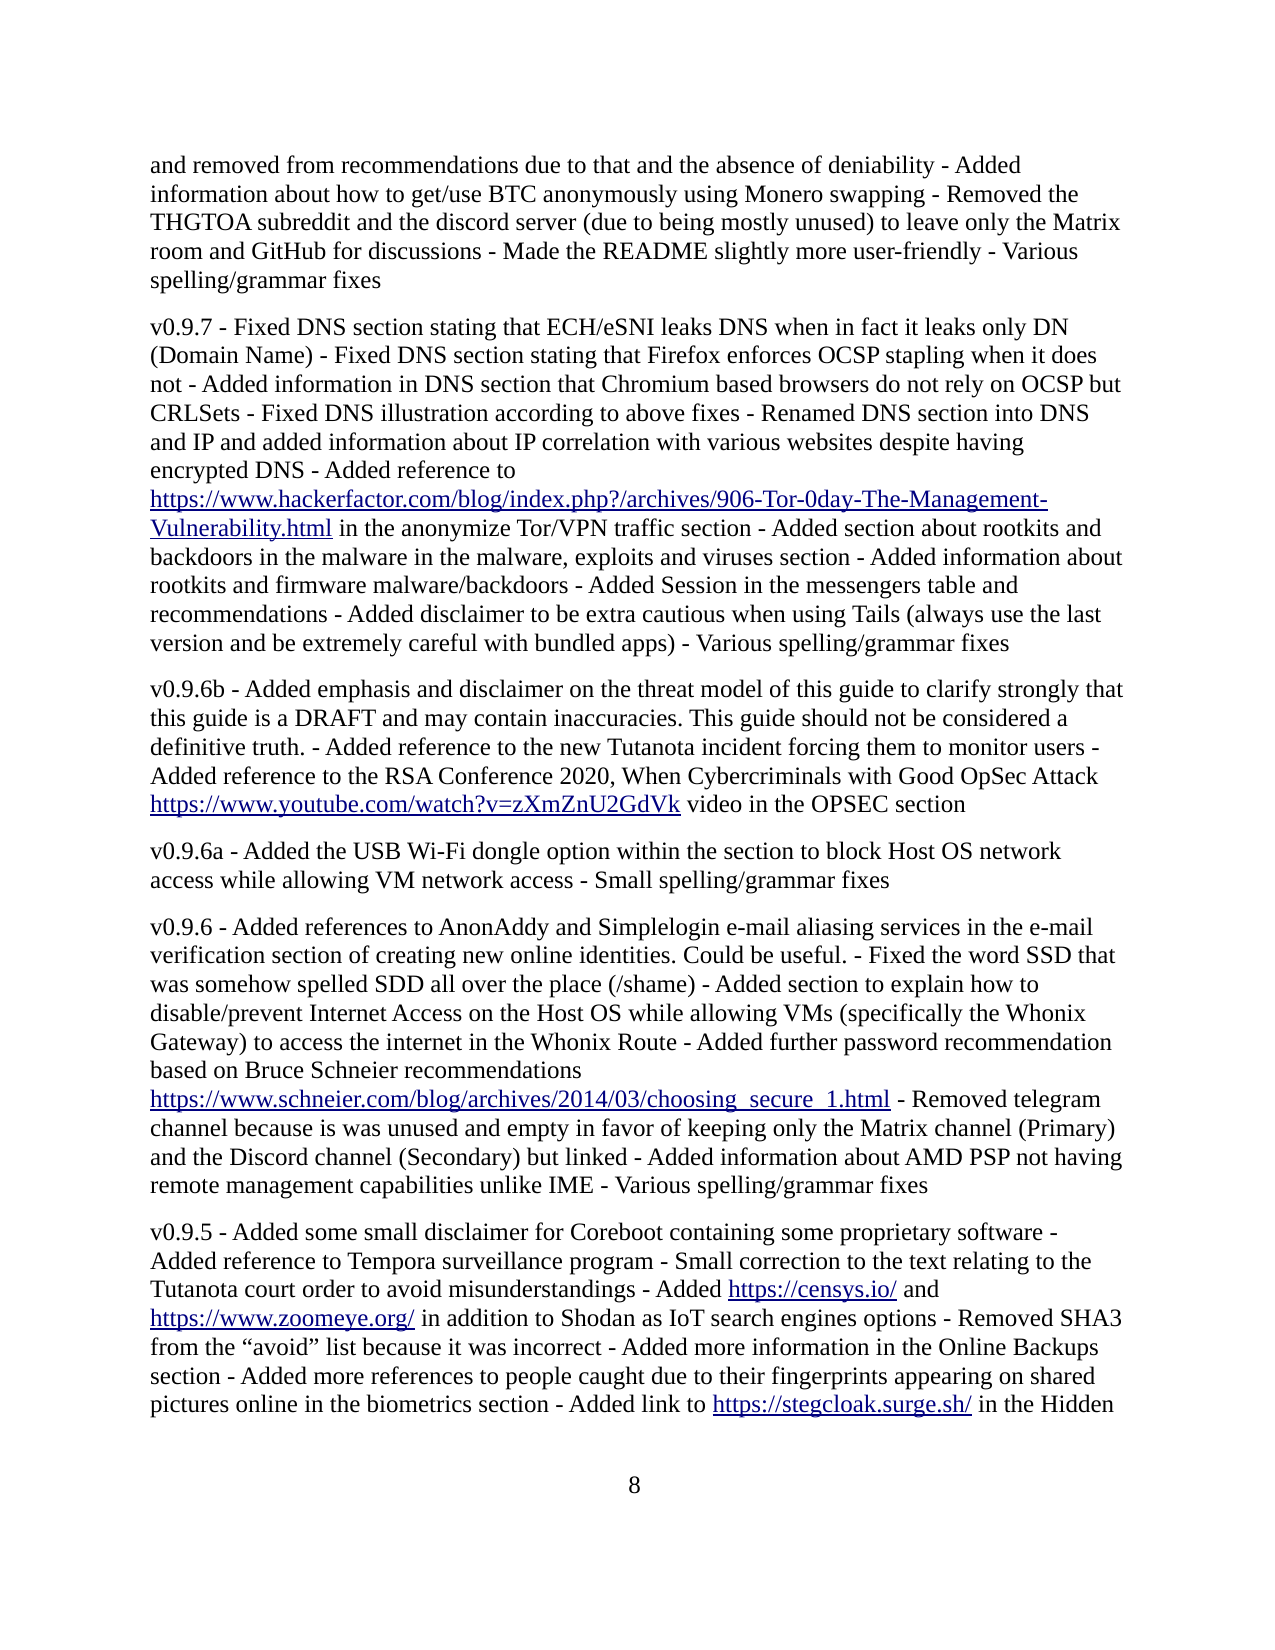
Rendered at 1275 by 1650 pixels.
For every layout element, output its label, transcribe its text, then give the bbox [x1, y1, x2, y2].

text and removed from recommendations due to that and the absence of deniability - Added information about how to get/use BTC anonymously using Monero swapping - Removed the THGTOA subreddit and the discord server (due to being mostly unused) to leave only the Matrix room and GitHub for discussions - Made the README slightly more user-friendly - Various spelling/grammar fixes [150, 150, 1125, 294]
text v0.9.5 - Added some small disclaimer for Coreboot containing some proprietary software - Added reference to Tempora surveillance program - Small correction to the text relating to the Tutanota court order to avoid misunderstandings - Added https://censys.io/ and https://www.zoomeye.org/ in addition to Shodan as IoT search engines options - Removed SHA3 from the “avoid” list because it was incorrect - Added more information in the Online Backups section - Added more references to people caught due to their fingerprints appearing on shared pictures online in the biometrics section - Added link to https://stegcloak.surge.sh/ in the Hidden [150, 1217, 1125, 1418]
text v0.9.7 - Fixed DNS section stating that ECH/eSNI leaks DNS when in fact it leaks only DN (Domain Name) - Fixed DNS section stating that Firefox enforces OCSP stapling when it does not - Added information in DNS section that Chromium based browsers do not rely on OCSP but CRLSets - Fixed DNS illustration according to above fixes - Renamed DNS section into DNS and IP and added information about IP correlation with various websites despite having encrypted DNS - Added reference to https://www.hackerfactor.com/blog/index.php?/archives/906-Tor-0day-The-Management-Vulnerability.html in the anonymize Tor/VPN traffic section - Added section about rootkits and backdoors in the malware in the malware, exploits and viruses section - Added information about rootkits and firmware malware/backdoors - Added Session in the messengers table and recommendations - Added disclaimer to be extra cautious when using Tails (always use the last version and be extremely careful with bundled apps) - Various spelling/grammar fixes [150, 312, 1125, 657]
text v0.9.6a - Added the USB Wi-Fi dongle option within the section to block Host OS network access while allowing VM network access - Small spelling/grammar fixes [150, 836, 1125, 894]
text v0.9.6b - Added emphasis and disclaimer on the threat model of this guide to clarify strongly that this guide is a DRAFT and may contain inaccuracies. This guide should not be considered a definitive truth. - Added reference to the new Tutanota incident forcing them to monitor users - Added reference to the RSA Conference 2020, When Cybercriminals with Good OpSec Attack https://www.youtube.com/watch?v=zXmZnU2GdVk video in the OPSEC section [150, 674, 1125, 818]
text v0.9.6 - Added references to AnonAddy and Simplelogin e-mail aliasing services in the e-mail verification section of creating new online identities. Could be useful. - Fixed the word SSD that was somehow spelled SDD all over the place (/shame) - Added section to explain how to disable/prevent Internet Access on the Host OS while allowing VMs (specifically the Whonix Gateway) to access the internet in the Whonix Route - Added further password recommendation based on Bruce Schneier recommendations https://www.schneier.com/blog/archives/2014/03/choosing_secure_1.html - Removed telegram channel because is was unused and empty in favor of keeping only the Matrix channel (Primary) and the Discord channel (Secondary) but linked - Added information about AMD PSP not having remote management capabilities unlike IME - Various spelling/grammar fixes [150, 912, 1125, 1199]
